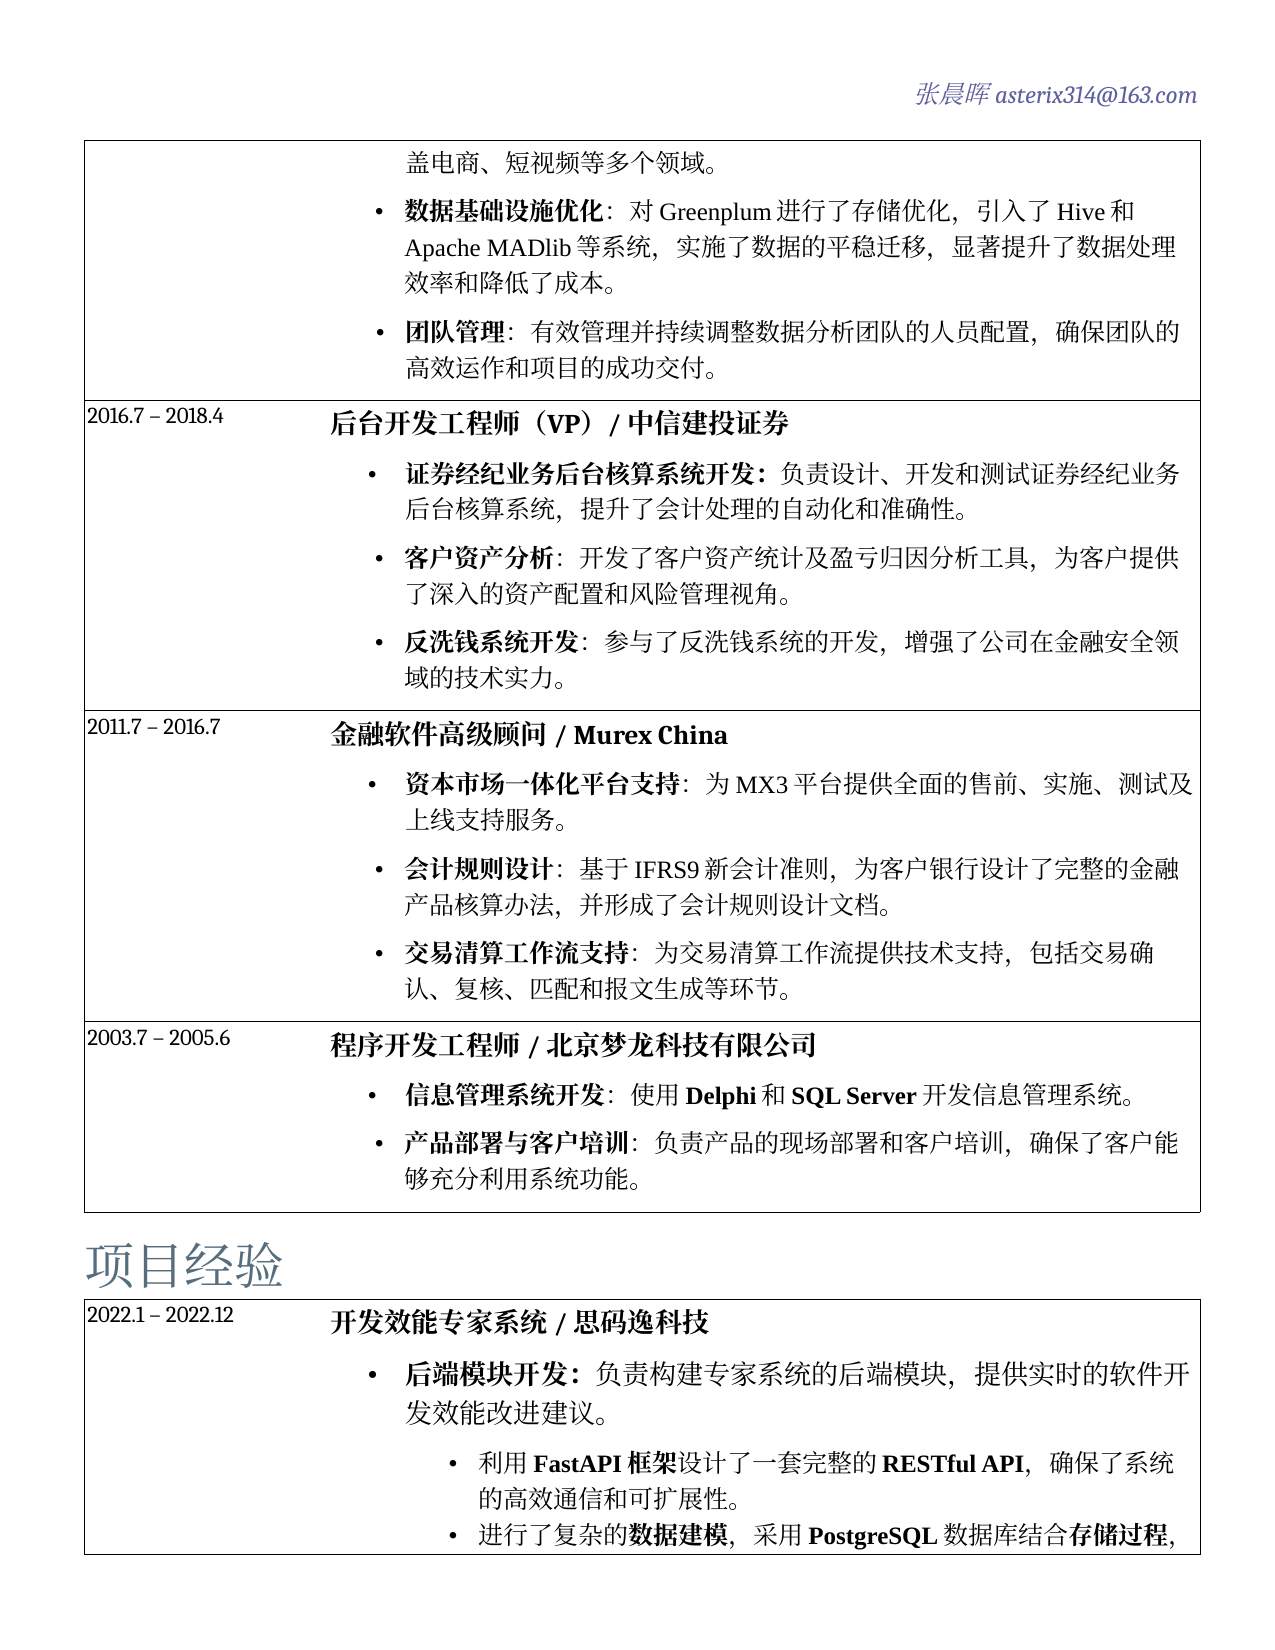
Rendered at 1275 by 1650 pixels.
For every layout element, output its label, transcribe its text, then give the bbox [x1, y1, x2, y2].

table_cell [85, 141, 312, 400]
table_cell 项目经验 [84, 1213, 1200, 1298]
table_cell 金融软件高级顾问 / Murex China 资本市场一体化平台支持：为MX3平台提供全面的售前、实施、测试及上线支持服务。 会计规则设计：基于IFRS9新会计准则，为客户银行设计了完整的金融产品核算办法，并形成了会计规则设计文档。 交易清算工作流支持：为交易清算工作流提供技术支持，包括交易确认、复核、匹配和报文生成等环节。 [327, 711, 1200, 1021]
table_cell 程序开发工程师 / 北京梦龙科技有限公司 信息管理系统开发：使用Delphi和SQL Server开发信息管理系统。 产品部署与客户培训：负责产品的现场部署和客户培训，确保了客户能够充分利用系统功能。 [327, 1022, 1200, 1212]
table_cell 2022.1 – 2022.12 [85, 1300, 312, 1554]
table_cell 开发效能专家系统 / 思码逸科技 后端模块开发：负责构建专家系统的后端模块，提供实时的软件开发效能改进建议。 利用FastAPI框架设计了一套完整的RESTful API，确保了系统的高效通信和可扩展性。 进行了复杂的数据建模，采用PostgreSQL数据库结合存储过程，以优化数据存取效率。 集成了先进的CLIPS规则匹配引擎，为专家系统提供决策支持。 实施了实时数据分析，运用pandas和scipy库对数据进行快速处理和分析。 开发了可定制的专家建议模板，使用jinja2技术，使建议内容能够根据不同客户需求灵活调整。 客户开发数据仓库建设：搭建了综合的数据仓库解决方案，涵盖数据收集、清洗、分析等环节。 结合统计方法和Wolfram Language，挖掘出关键参数，为专家系统规则提供数据支持。 数据仓库同时服务于行业基线图表的实时展示，通过metabase工具提升了数据可视化能力。 [327, 1300, 1200, 1554]
table_cell [313, 711, 327, 1021]
table_cell 2016.7 – 2018.4 [85, 401, 312, 710]
table_cell 后台开发工程师（VP）/ 中信建投证券 证券经纪业务后台核算系统开发：负责设计、开发和测试证券经纪业务后台核算系统，提升了会计处理的自动化和准确性。 客户资产分析：开发了客户资产统计及盈亏归因分析工具，为客户提供了深入的资产配置和风险管理视角。 反洗钱系统开发：参与了反洗钱系统的开发，增强了公司在金融安全领域的技术实力。 [327, 401, 1200, 710]
table_cell [313, 1022, 327, 1212]
table_cell 盖电商、短视频等多个领域。 数据基础设施优化：对Greenplum进行了存储优化，引入了Hive和Apache MADlib等系统，实施了数据的平稳迁移，显著提升了数据处理效率和降低了成本。 团队管理：有效管理并持续调整数据分析团队的人员配置，确保团队的高效运作和项目的成功交付。 [327, 141, 1200, 400]
table_cell [313, 401, 327, 710]
table_cell [313, 141, 327, 400]
table_cell 2011.7 – 2016.7 [85, 711, 312, 1021]
table_cell 2003.7 – 2005.6 [85, 1022, 312, 1212]
table_cell [313, 1300, 327, 1554]
